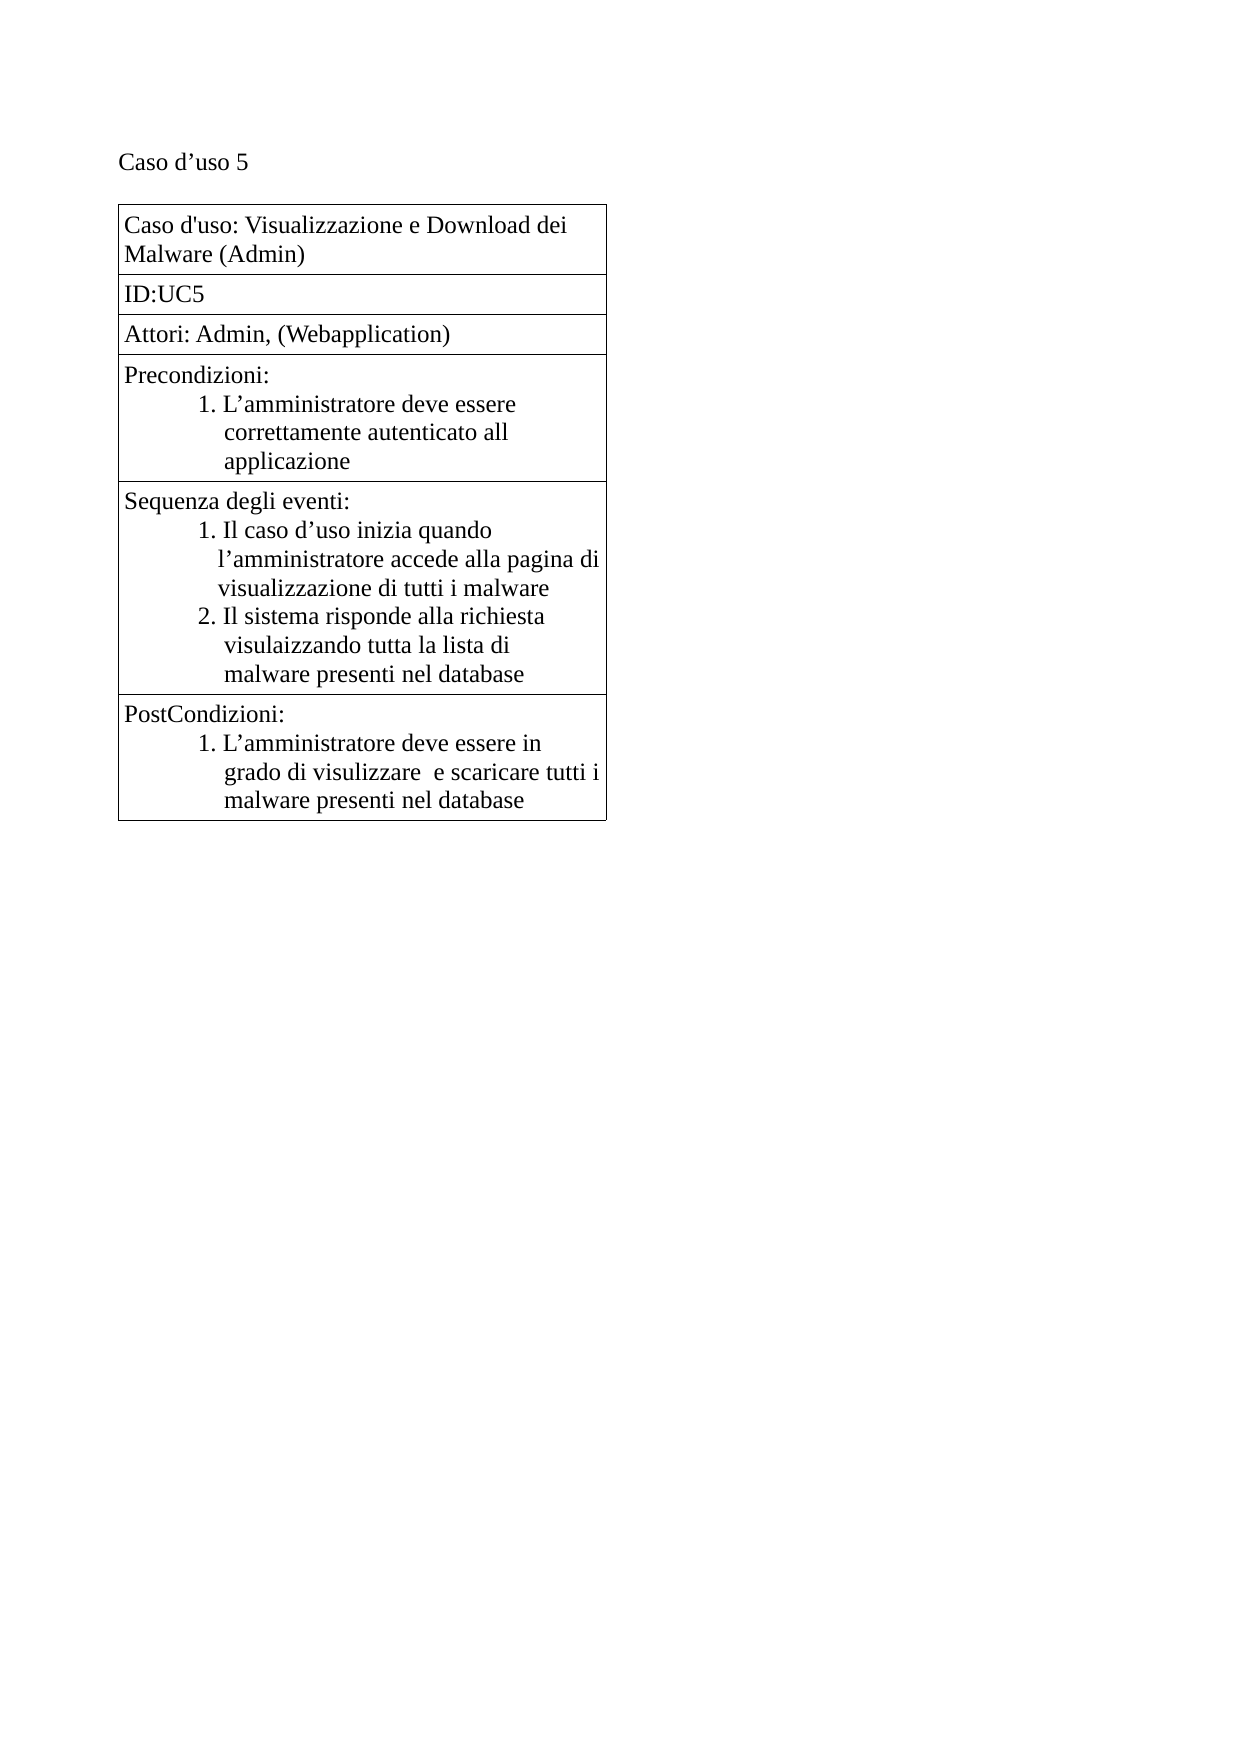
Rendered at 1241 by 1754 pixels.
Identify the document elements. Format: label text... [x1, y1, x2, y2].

text Caso d’uso 5 [118, 147, 1122, 176]
table_cell Sequenza degli eventi: 1. Il caso d’uso inizia quando l’amministratore accede alla pagina di visualizzazione di tutti i malware 2. Il sistema risponde alla richiesta visulaizzando tutta la lista di malware presenti nel database [119, 482, 606, 693]
table_cell Precondizioni: 1. L’amministratore deve essere correttamente autenticato all applicazione [119, 355, 606, 481]
table_cell PostCondizioni: 1. L’amministratore deve essere in grado di visulizzare e scaricare tutti i malware presenti nel database [119, 695, 606, 820]
table_cell ID:UC5 [119, 275, 606, 314]
table_header Caso d'uso: Visualizzazione e Download dei Malware (Admin) [119, 205, 606, 273]
table_cell Attori: Admin, (Webapplication) [119, 315, 606, 354]
